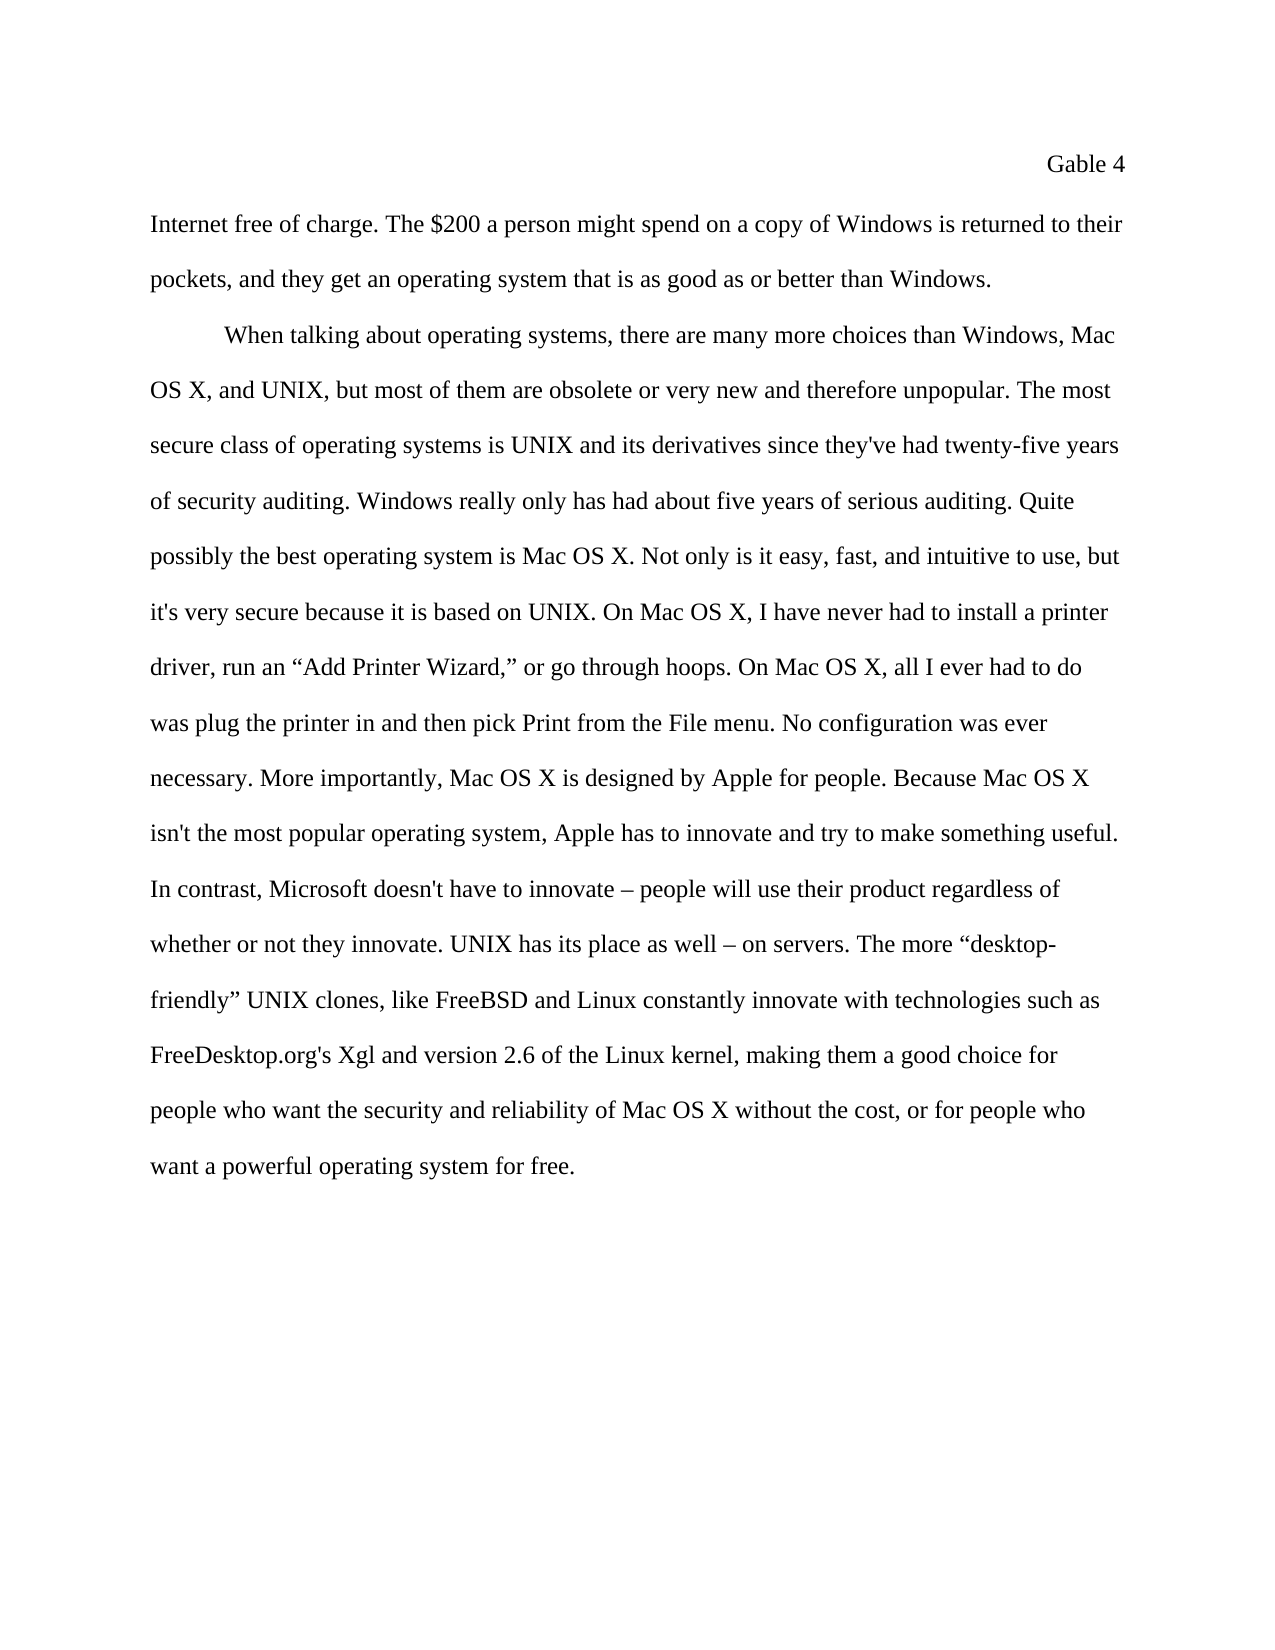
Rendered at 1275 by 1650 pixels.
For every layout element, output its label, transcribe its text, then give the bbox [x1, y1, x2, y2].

text Internet free of charge. The $200 a person might spend on a copy of Windows is returned to their pockets, and they get an operating system that is as good as or better than Windows. [150, 210, 1125, 293]
text When talking about operating systems, there are many more choices than Windows, Mac OS X, and UNIX, but most of them are obsolete or very new and therefore unpopular. The most secure class of operating systems is UNIX and its derivatives since they've had twenty-five years of security auditing. Windows really only has had about five years of serious auditing. Quite possibly the best operating system is Mac OS X. Not only is it easy, fast, and intuitive to use, but it's very secure because it is based on UNIX. On Mac OS X, I have never had to install a printer driver, run an “Add Printer Wizard,” or go through hoops. On Mac OS X, all I ever had to do was plug the printer in and then pick Print from the File menu. No configuration was ever necessary. More importantly, Mac OS X is designed by Apple for people. Because Mac OS X isn't the most popular operating system, Apple has to innovate and try to make something useful. In contrast, Microsoft doesn't have to innovate – people will use their product regardless of whether or not they innovate. UNIX has its place as well – on servers. The more “desktop-friendly” UNIX clones, like FreeBSD and Linux constantly innovate with technologies such as FreeDesktop.org's Xgl and version 2.6 of the Linux kernel, making them a good choice for people who want the security and reliability of Mac OS X without the cost, or for people who want a powerful operating system for free. [150, 321, 1125, 1180]
